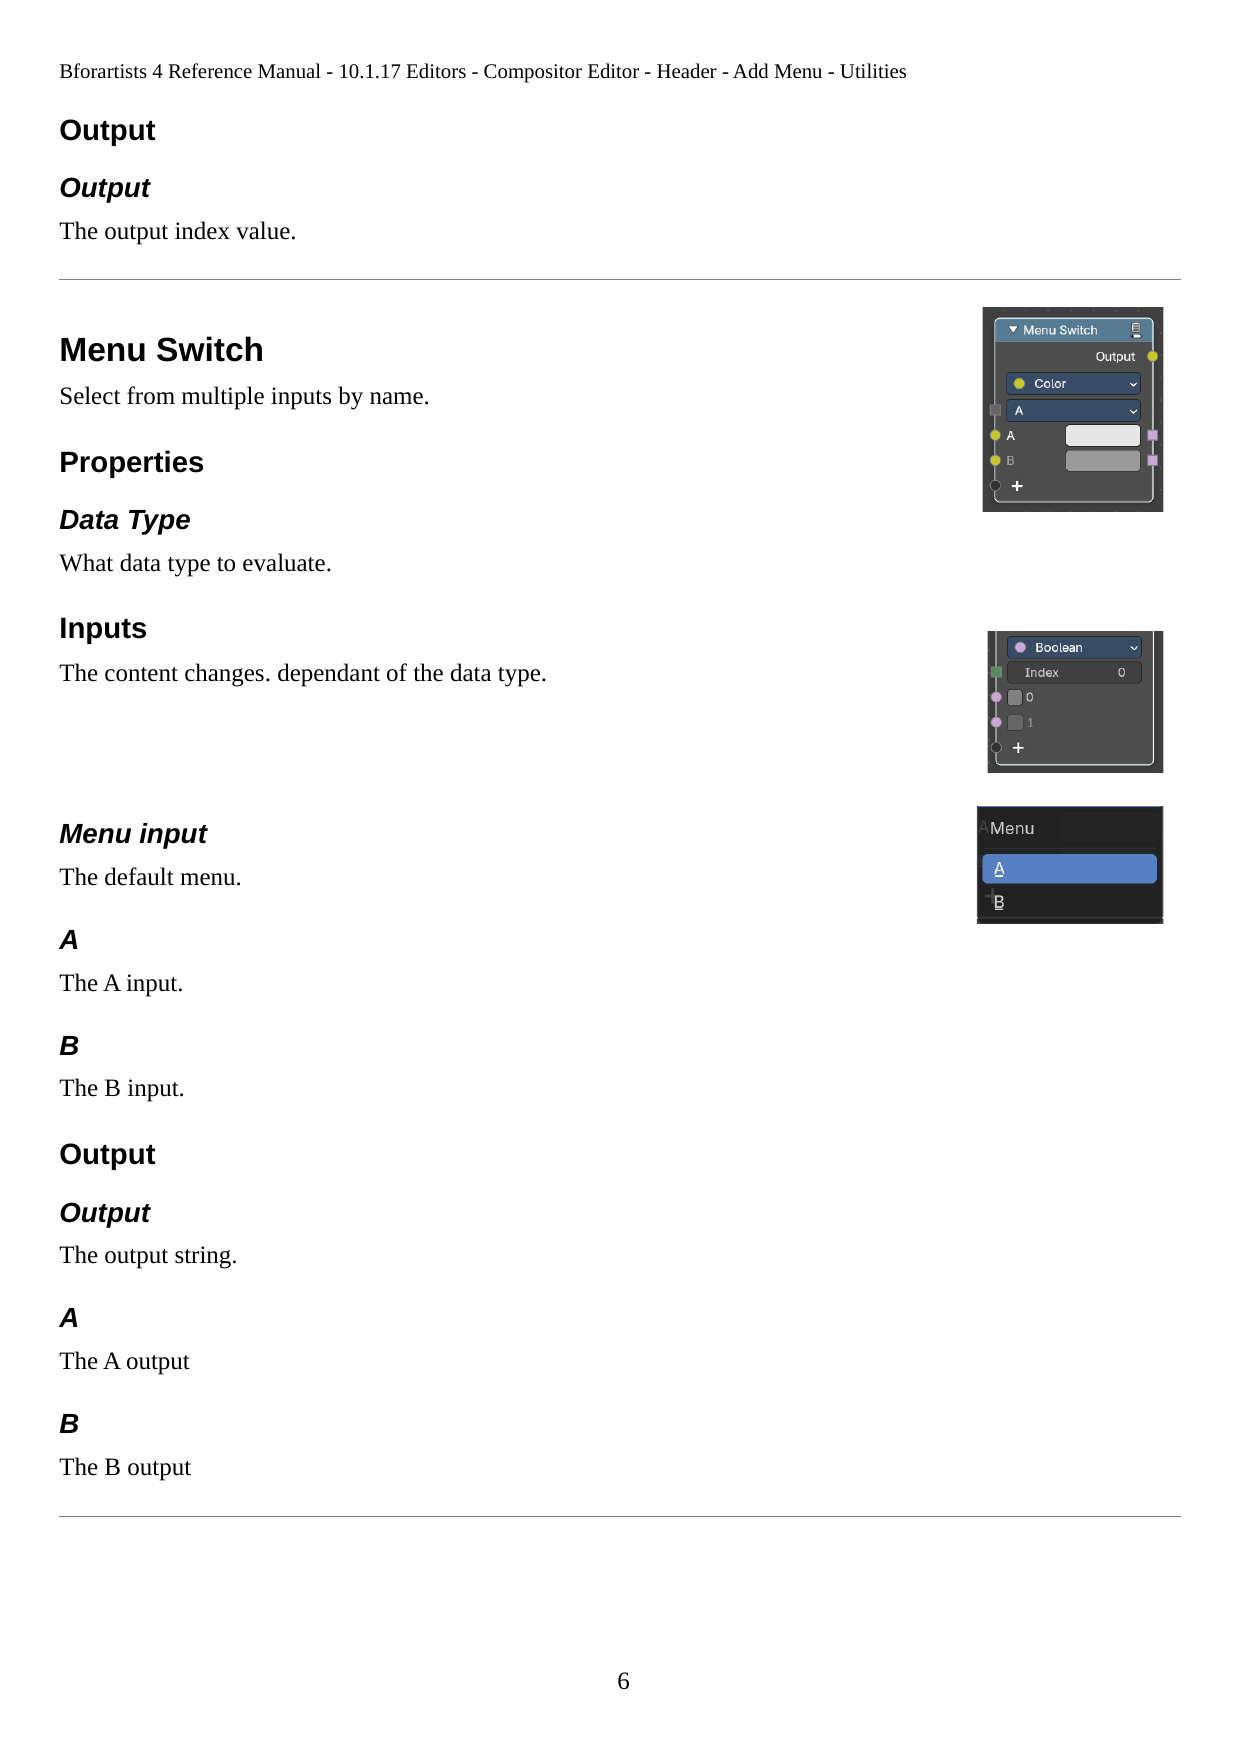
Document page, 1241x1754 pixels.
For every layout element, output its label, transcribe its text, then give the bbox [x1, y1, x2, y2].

subtitle Inputs [59, 611, 1181, 645]
subtitle [1164, 330, 1181, 368]
subtitle Properties [59, 444, 982, 478]
text The default menu. [59, 862, 976, 890]
subtitle Menu Switch [59, 330, 982, 368]
text The B input. [59, 1073, 1181, 1102]
subtitle B [59, 1408, 1181, 1440]
picture [987, 631, 1164, 773]
text [1164, 862, 1181, 890]
text The A input. [59, 968, 1181, 996]
text The B output [59, 1452, 1181, 1481]
picture [976, 806, 1164, 924]
subtitle B [59, 1029, 1181, 1061]
subtitle Menu input [59, 817, 976, 849]
text The output string. [59, 1240, 1181, 1269]
subtitle Output [59, 113, 1181, 146]
text What data type to evaluate. [59, 548, 1181, 576]
subtitle Output [59, 1196, 1181, 1228]
text Select from multiple inputs by name. [59, 381, 982, 410]
text The output index value. [59, 216, 1181, 244]
subtitle Output [59, 1137, 1181, 1171]
picture [982, 307, 1164, 512]
subtitle Output [59, 171, 1181, 203]
subtitle [1164, 817, 1181, 849]
subtitle A [59, 923, 1181, 955]
subtitle A [59, 1302, 1181, 1334]
text The content changes. dependant of the data type. [59, 658, 987, 686]
subtitle [1164, 444, 1181, 478]
text The A output [59, 1346, 1181, 1375]
subtitle Data Type [59, 503, 1181, 535]
